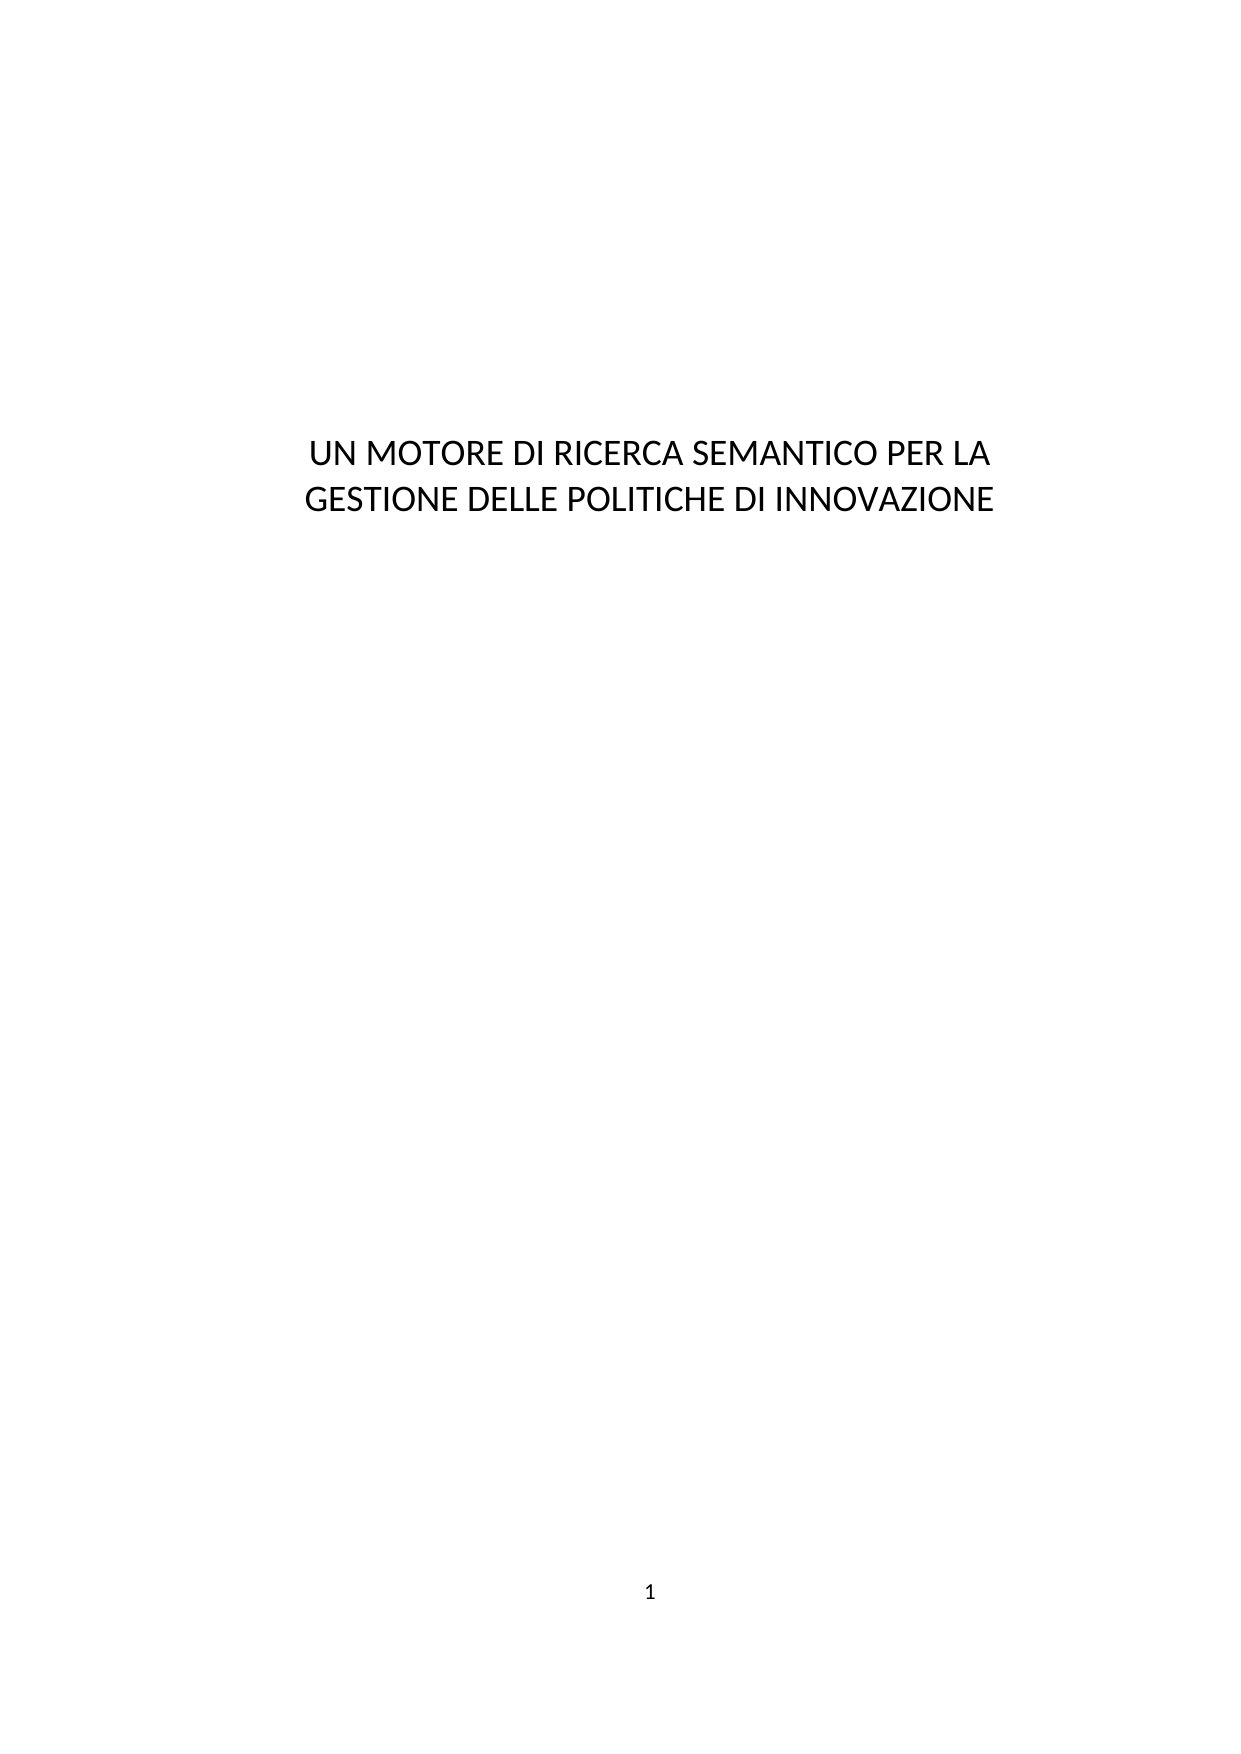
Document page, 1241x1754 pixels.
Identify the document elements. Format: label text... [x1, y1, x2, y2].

text UN MOTORE DI RICERCA SEMANTICO PER LA GESTIONE DELLE POLITICHE DI INNOVAZIONE [236, 429, 1063, 521]
